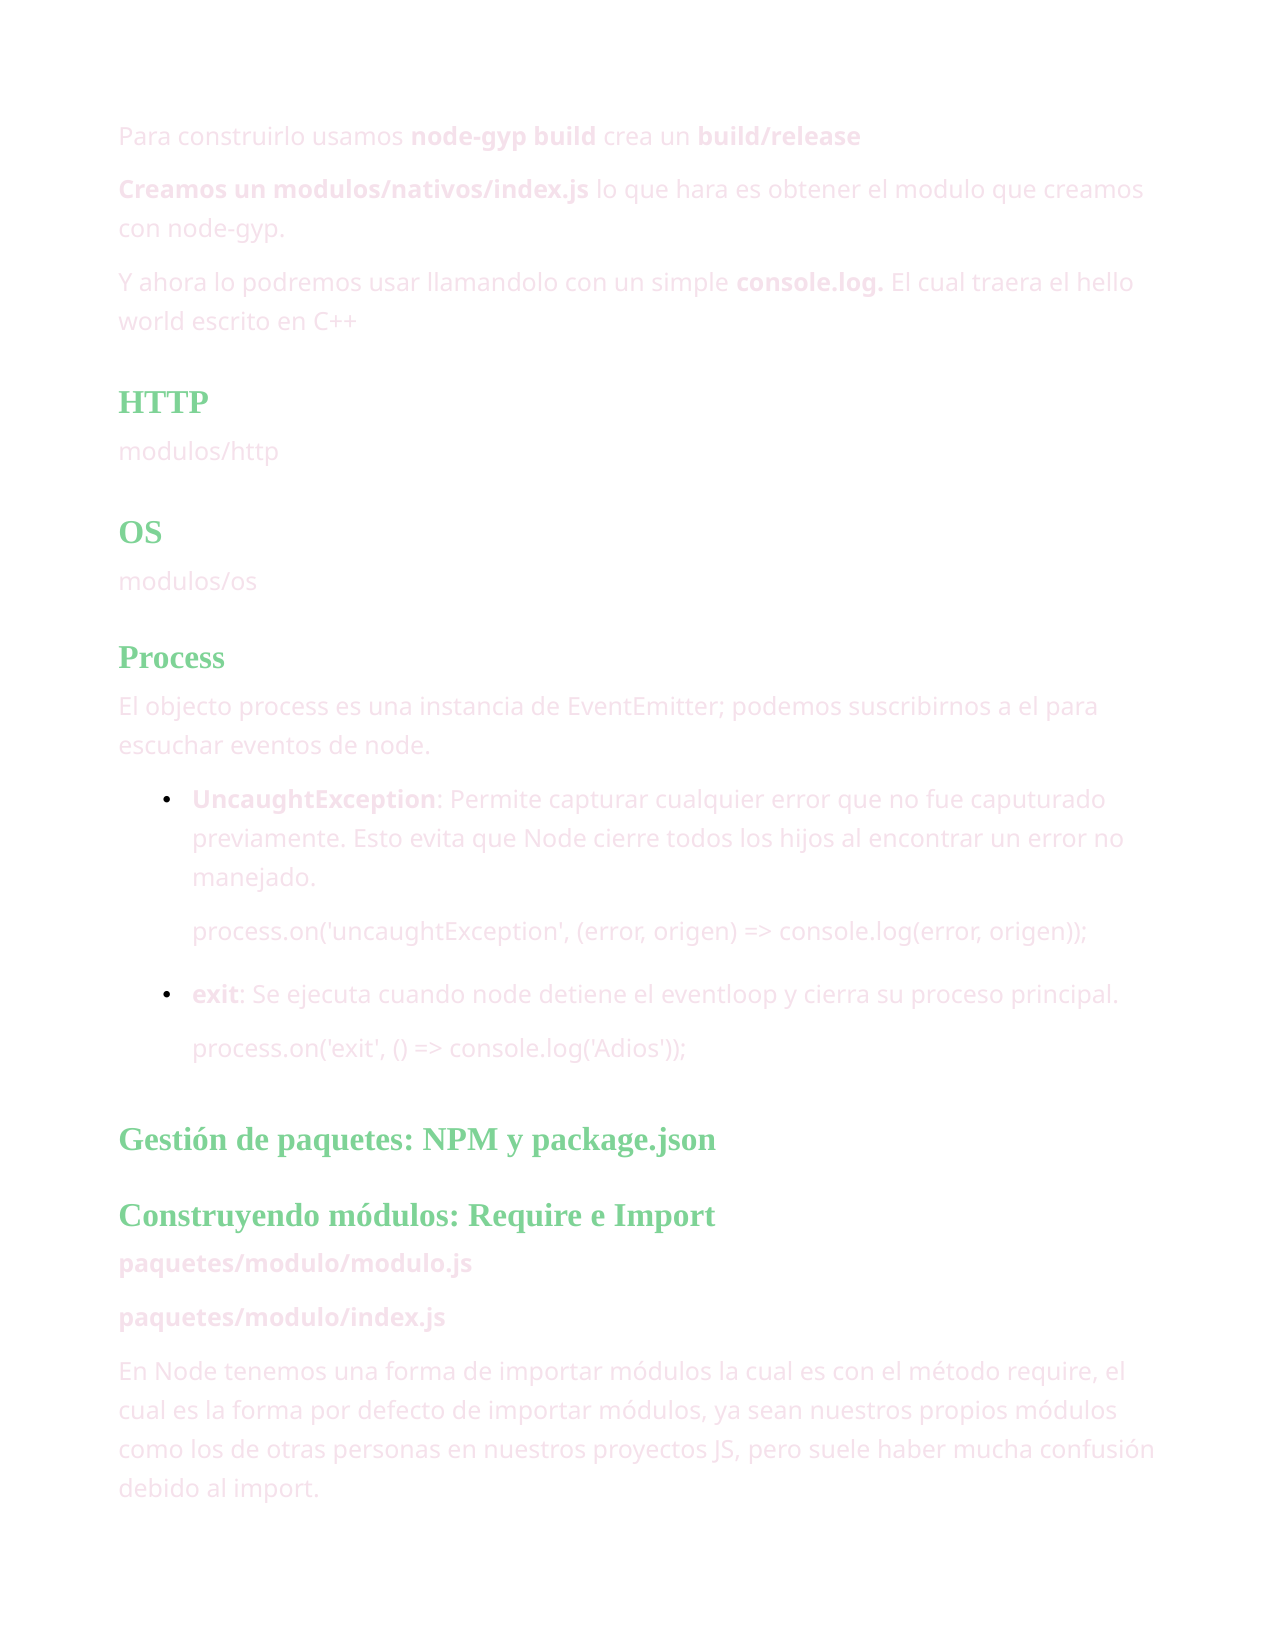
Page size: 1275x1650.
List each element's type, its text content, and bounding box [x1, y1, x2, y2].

list exit: Se ejecuta cuando node detiene el eventloop y cierra su proceso principal. [162, 977, 1157, 1011]
subtitle Construyendo módulos: Require e Import [118, 1195, 1157, 1233]
list process.on('exit', () => console.log('Adios')); [162, 1031, 1157, 1065]
text modulos/os [118, 563, 1157, 597]
text Y ahora lo podremos usar llamandolo con un simple console.log. El cual traera el hello world escrito en C++ [118, 265, 1157, 338]
text Creamos un modulos/nativos/index.js lo que hara es obtener el modulo que creamos con node-gyp. [118, 172, 1157, 245]
text paquetes/modulo/index.js [118, 1300, 1157, 1334]
text Para construirlo usamos node-gyp build crea un build/release [118, 118, 1157, 152]
subtitle Gestión de paquetes: NPM y package.json [118, 1119, 1157, 1158]
text En Node tenemos una forma de importar módulos la cual es con el método require, el cual es la forma por defecto de importar módulos, ya sean nuestros propios módulos como los de otras personas en nuestros proyectos JS, pero suele haber mucha confusión debido al import. [118, 1353, 1157, 1505]
text paquetes/modulo/modulo.js [118, 1246, 1157, 1280]
subtitle Process [118, 638, 1157, 676]
subtitle OS [118, 512, 1157, 551]
list UncaughtException: Permite capturar cualquier error que no fue caputurado previamente. Esto evita que Node cierre todos los hijos al encontrar un error no manejado. [162, 781, 1157, 894]
text modulos/http [118, 433, 1157, 468]
subtitle HTTP [118, 383, 1157, 421]
list process.on('uncaughtException', (error, origen) => console.log(error, origen)); [162, 913, 1157, 948]
text El objecto process es una instancia de EventEmitter; podemos suscribirnos a el para escuchar eventos de node. [118, 688, 1157, 762]
